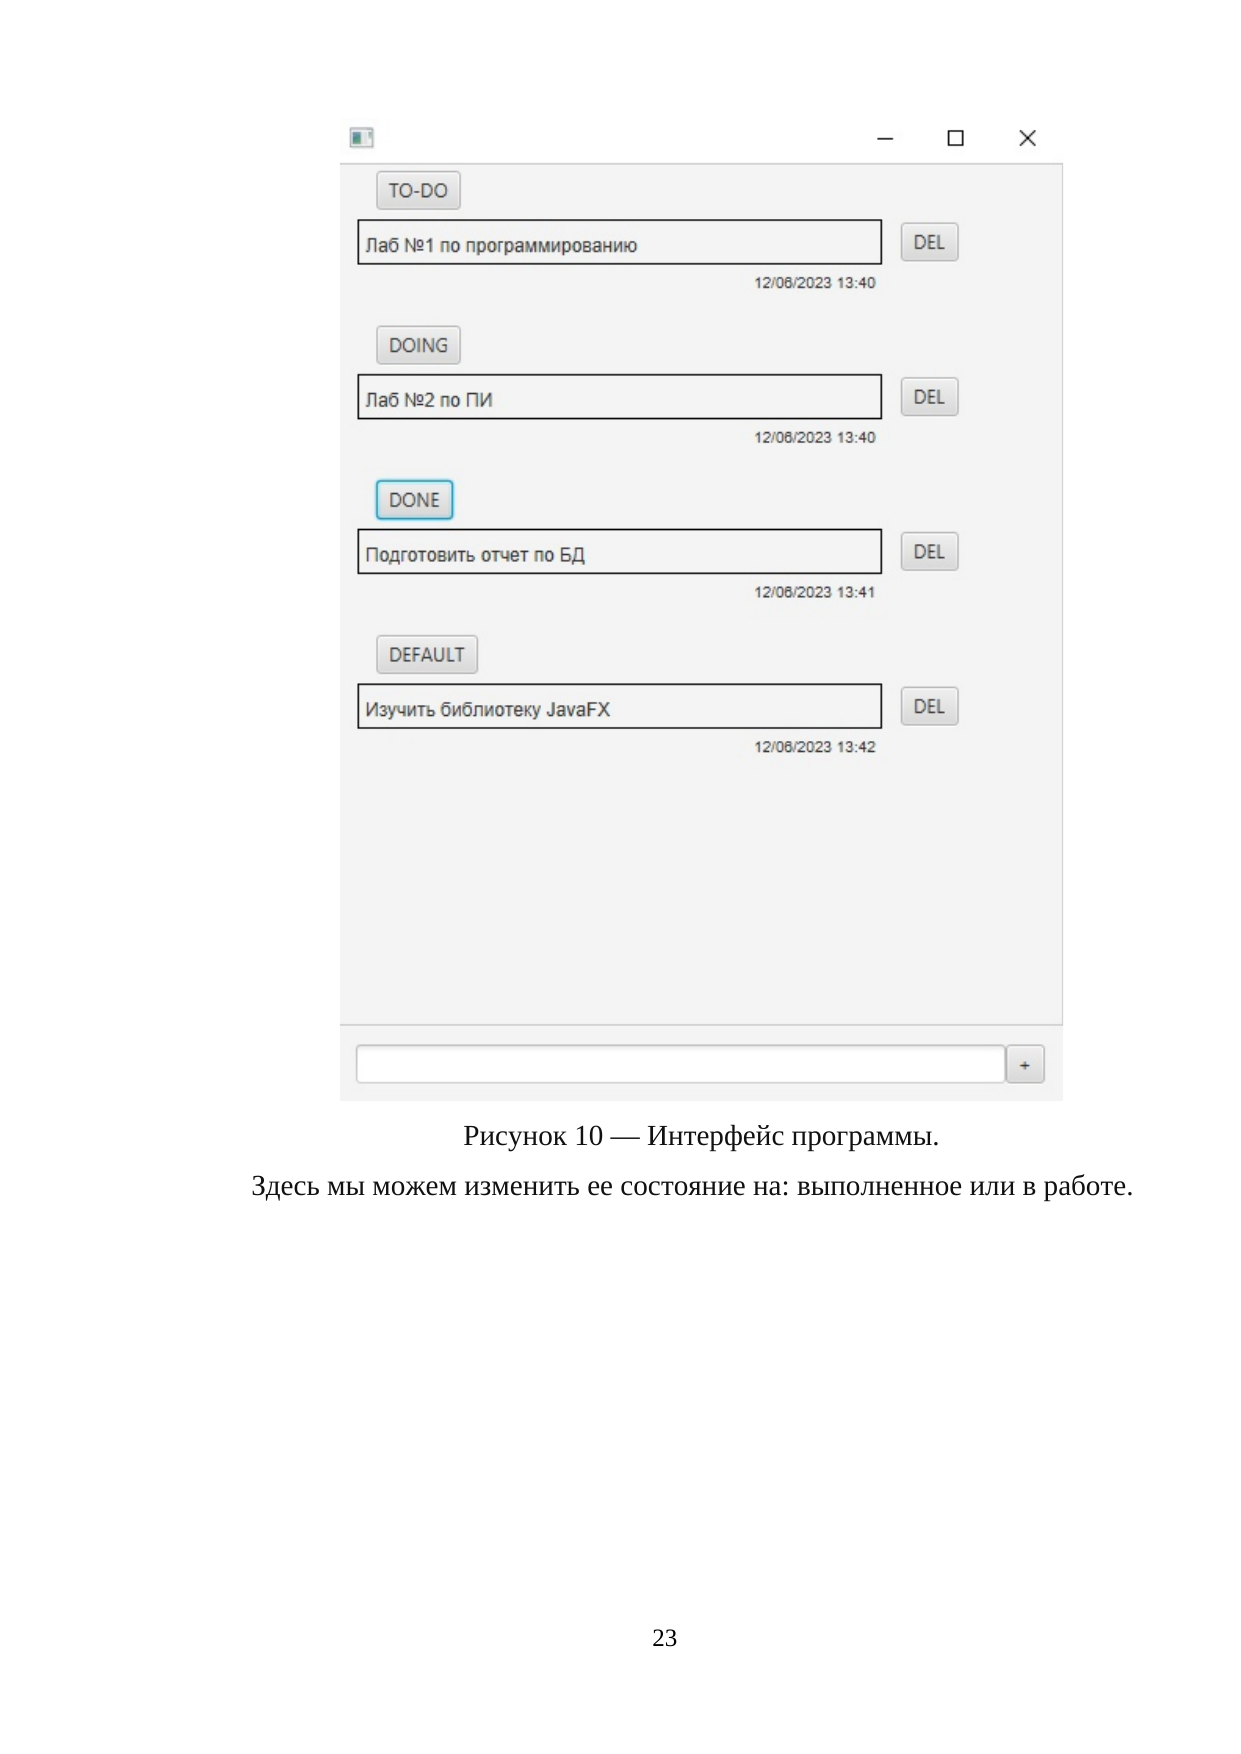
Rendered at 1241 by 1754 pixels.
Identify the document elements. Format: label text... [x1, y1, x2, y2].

text Рисунок 10 — Интерфейс программы. [177, 1118, 1152, 1151]
text Здесь мы можем изменить ее состояние на: выполненное или в работе. [177, 1168, 1152, 1202]
picture [339, 118, 1064, 1101]
